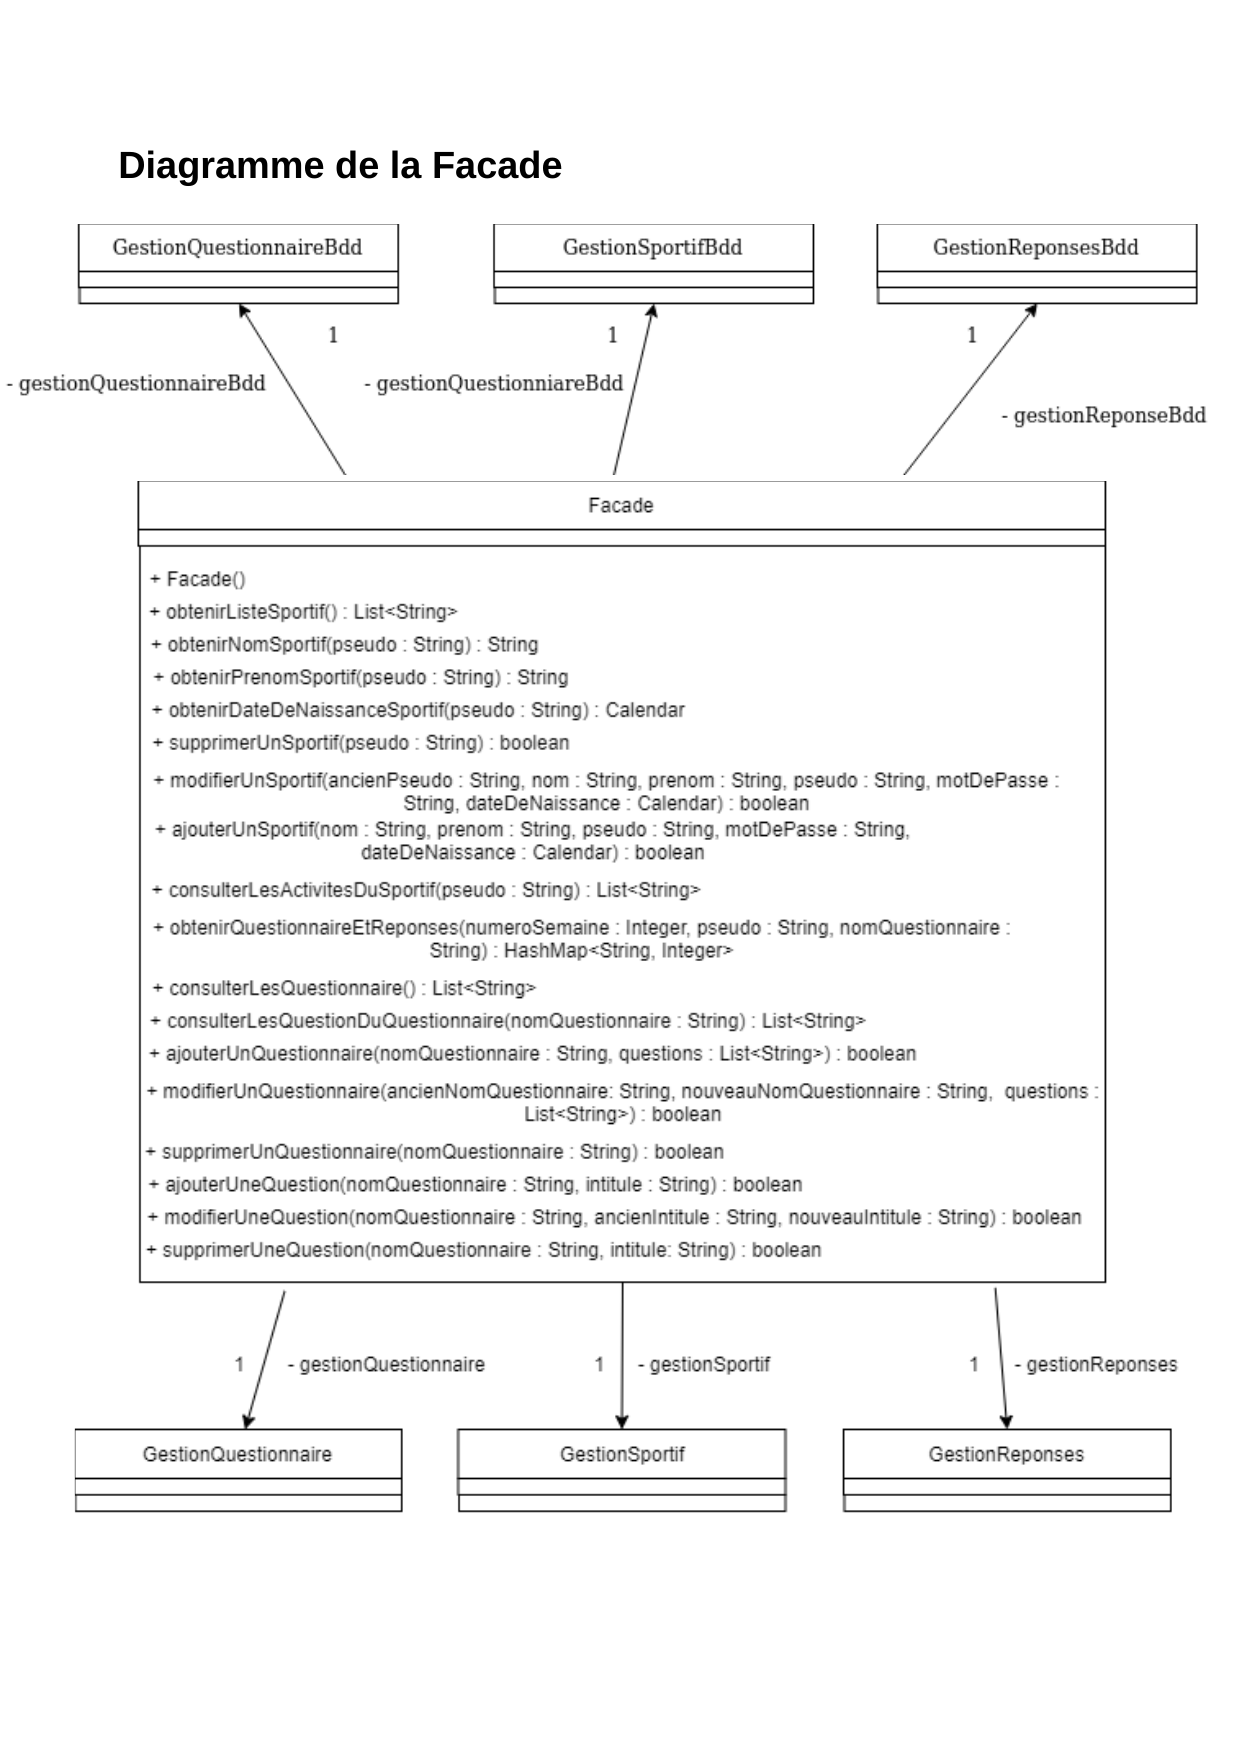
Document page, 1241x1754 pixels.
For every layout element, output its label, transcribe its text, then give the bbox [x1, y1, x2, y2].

subtitle Diagramme de la Facade [118, 143, 1122, 187]
picture [74, 481, 1190, 1514]
